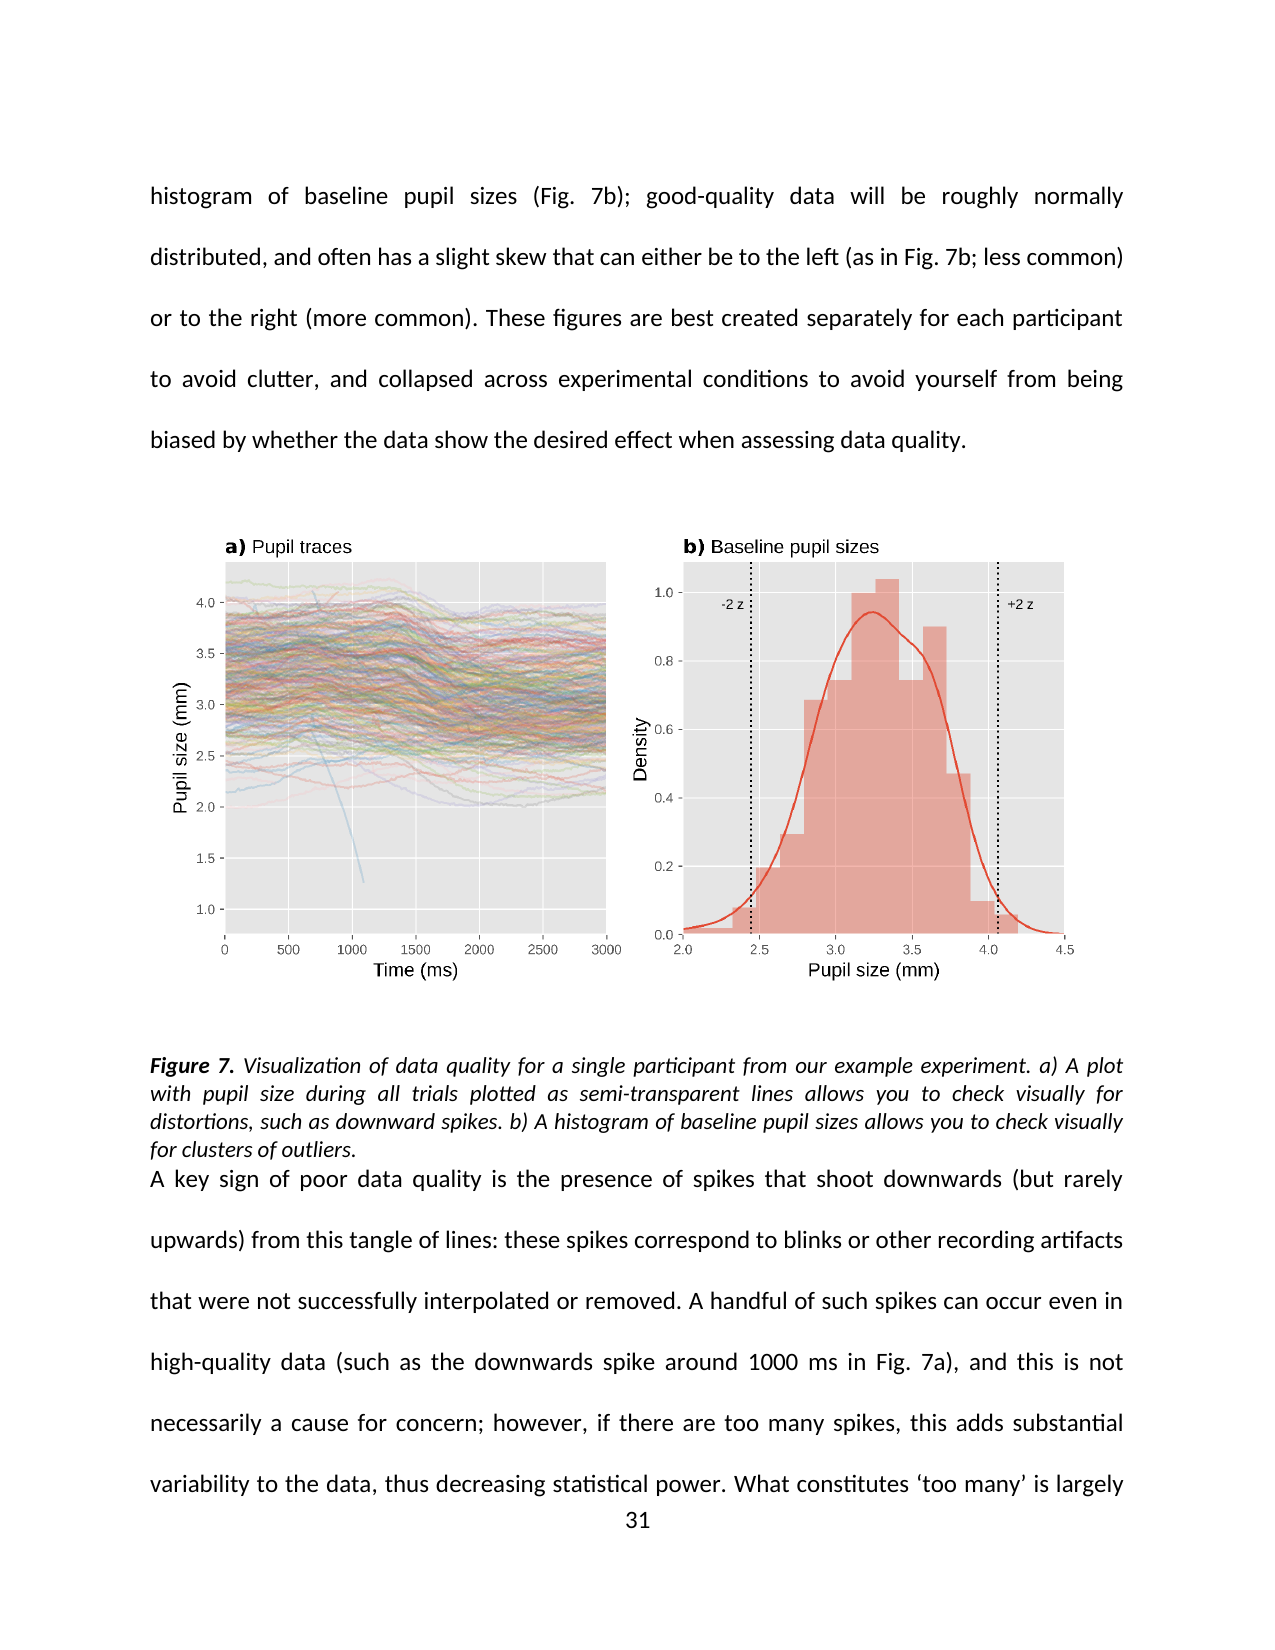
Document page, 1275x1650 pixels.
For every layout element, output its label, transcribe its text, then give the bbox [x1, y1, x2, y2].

text histogram of baseline pupil sizes (Fig. 7b); good-quality data will be roughly normally distributed, and often has a slight skew that can either be to the left (as in Fig. 7b; less common) or to the right (more common). These figures are best created separately for each participant to avoid clutter, and collapsed across experimental conditions to avoid yourself from being biased by whether the data show the desired effect when assessing data quality. [150, 181, 1125, 455]
picture [150, 502, 1095, 996]
text A key sign of poor data quality is the presence of spikes that shoot downwards (but rarely upwards) from this tangle of lines: these spikes correspond to blinks or other recording artifacts that were not successfully interpolated or removed. A handful of such spikes can occur even in high-quality data (such as the downwards spike around 1000 ms in Fig. 7a), and this is not necessarily a cause for concern; however, if there are too many spikes, this adds substantial variability to the data, thus decreasing statistical power. What constitutes ‘too many’ is largely [150, 1163, 1125, 1499]
subtitle Figure 7. Visualization of data quality for a single participant from our example experiment. a) A plot with pupil size during all trials plotted as semi-transparent lines allows you to check visually for distortions, such as downward spikes. b) A histogram of baseline pupil sizes allows you to check visually for clusters of outliers. [150, 1051, 1125, 1163]
